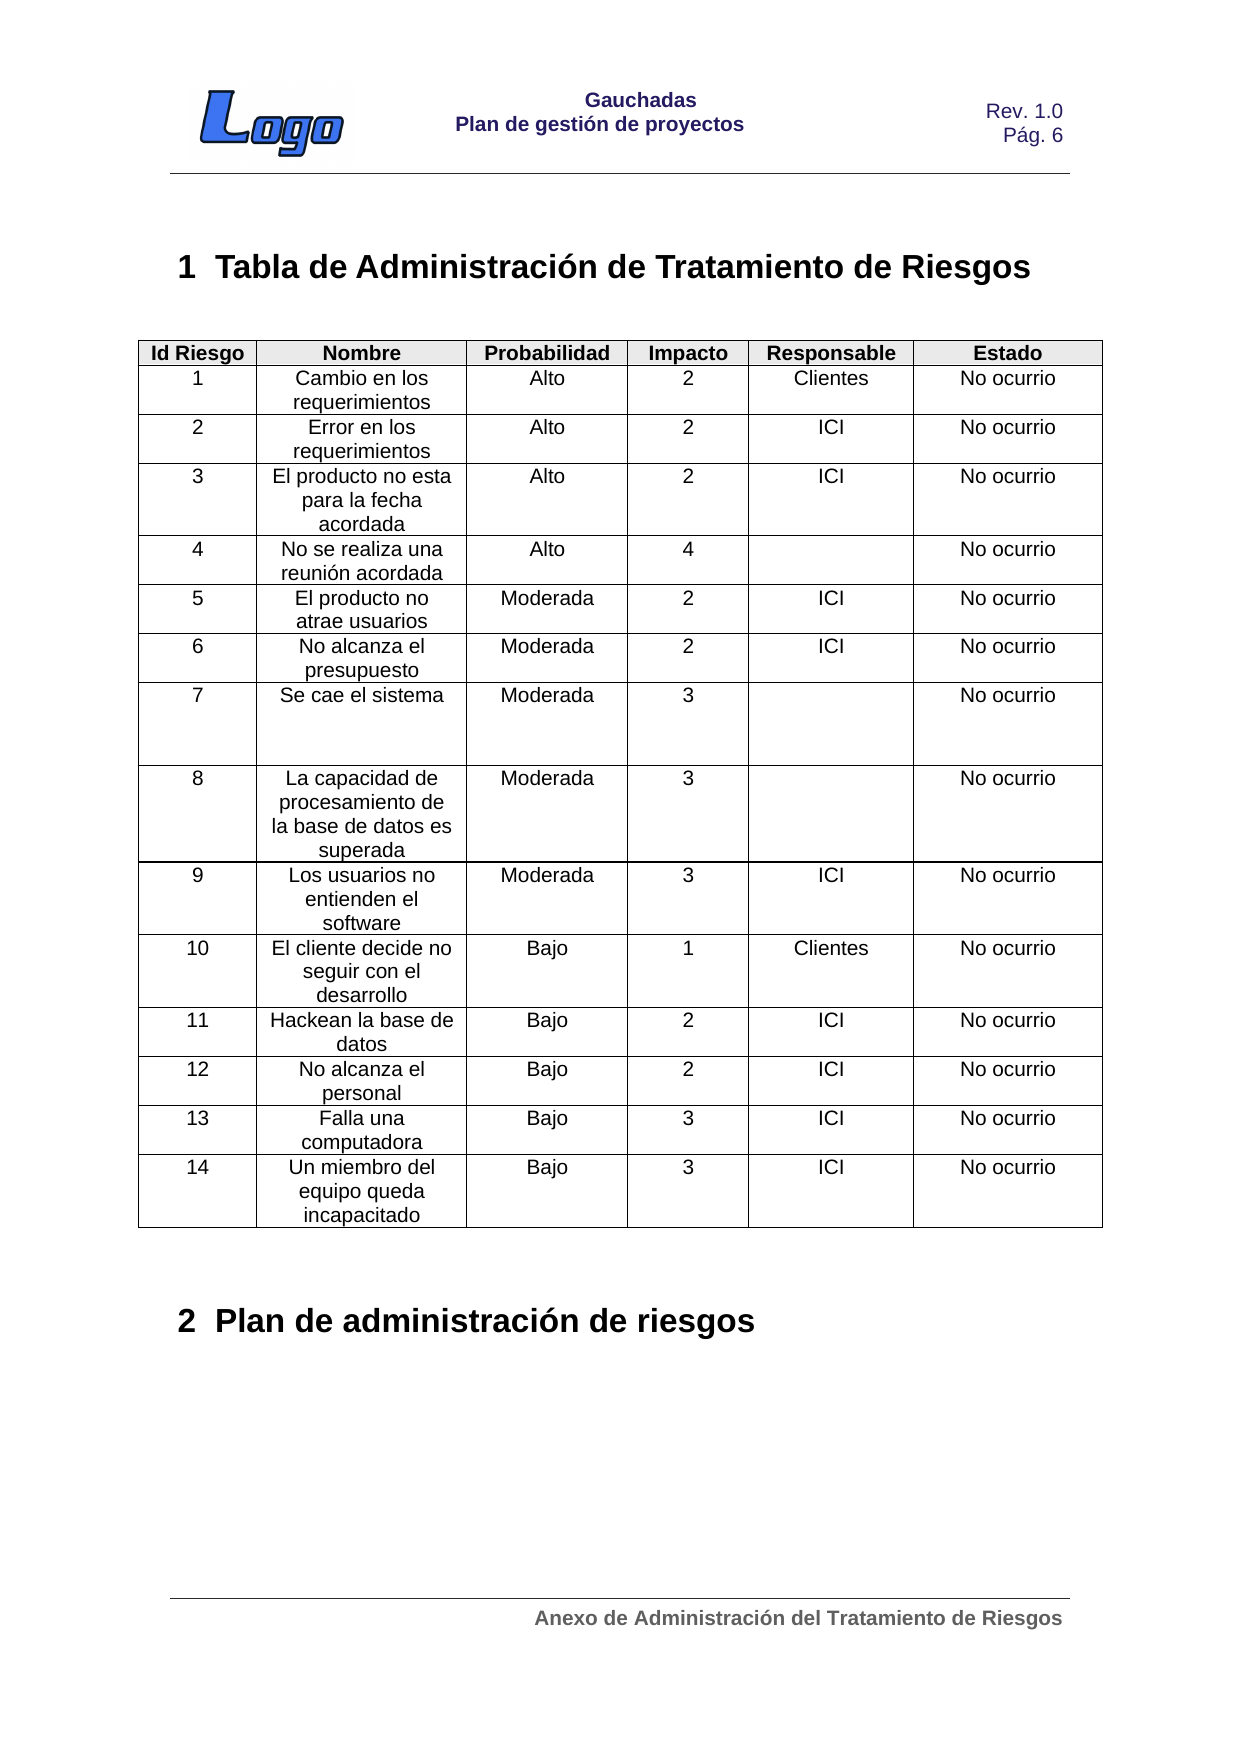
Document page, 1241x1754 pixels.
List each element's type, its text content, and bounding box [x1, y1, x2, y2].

table_cell 1 [628, 935, 748, 1007]
table_cell 6 [139, 634, 256, 682]
table_cell 3 [628, 863, 748, 934]
table_header Probabilidad [467, 341, 627, 364]
table_cell Moderada [467, 585, 627, 633]
table_cell No ocurrio [914, 1008, 1102, 1056]
table_cell No ocurrio [914, 585, 1102, 633]
table_cell 4 [139, 536, 256, 584]
table_cell 10 [139, 935, 256, 1007]
table_cell [749, 683, 913, 764]
table_cell Alto [467, 366, 627, 413]
table_cell La capacidad de procesamiento de la base de datos es superada [257, 766, 466, 861]
table_cell ICI [749, 1106, 913, 1154]
table_cell 2 [139, 415, 256, 462]
table_cell 2 [628, 464, 748, 535]
table_cell 12 [139, 1057, 256, 1105]
table_cell Alto [467, 464, 627, 535]
table_cell Moderada [467, 766, 627, 861]
table_cell 11 [139, 1008, 256, 1056]
table_header Responsable [749, 341, 913, 364]
table_cell 7 [139, 683, 256, 764]
table_cell Error en los requerimientos [257, 415, 466, 462]
table_cell No ocurrio [914, 1155, 1102, 1227]
table_cell Cambio en los requerimientos [257, 366, 466, 413]
table_cell Los usuarios no entienden el software [257, 863, 466, 934]
table_cell 3 [628, 1106, 748, 1154]
table_cell No ocurrio [914, 766, 1102, 861]
table_cell El producto no esta para la fecha acordada [257, 464, 466, 535]
table_cell No ocurrio [914, 863, 1102, 934]
subtitle Plan de administración de riesgos [177, 1301, 1063, 1339]
table_cell ICI [749, 415, 913, 462]
table_cell No ocurrio [914, 464, 1102, 535]
table_cell 2 [628, 1008, 748, 1056]
table_header Estado [914, 341, 1102, 364]
table_cell Bajo [467, 1155, 627, 1227]
table_cell Hackean la base de datos [257, 1008, 466, 1056]
table_cell No ocurrio [914, 536, 1102, 584]
table_cell No ocurrio [914, 683, 1102, 764]
table_cell 2 [628, 634, 748, 682]
table_cell Moderada [467, 634, 627, 682]
table_cell Falla una computadora [257, 1106, 466, 1154]
table_cell El producto no atrae usuarios [257, 585, 466, 633]
table_cell 4 [628, 536, 748, 584]
table_cell 1 [139, 366, 256, 413]
table_cell El cliente decide no seguir con el desarrollo [257, 935, 466, 1007]
table_cell 8 [139, 766, 256, 861]
table_cell ICI [749, 863, 913, 934]
table_cell Bajo [467, 1106, 627, 1154]
table_cell Moderada [467, 683, 627, 764]
table_cell 2 [628, 585, 748, 633]
table_cell 2 [628, 415, 748, 462]
table_cell [749, 536, 913, 584]
table_cell No ocurrio [914, 634, 1102, 682]
table_cell No ocurrio [914, 935, 1102, 1007]
table_cell No ocurrio [914, 1057, 1102, 1105]
table_cell 5 [139, 585, 256, 633]
table_cell ICI [749, 1008, 913, 1056]
table_cell 13 [139, 1106, 256, 1154]
table_header Nombre [257, 341, 466, 364]
table_cell [749, 766, 913, 861]
table_cell ICI [749, 1057, 913, 1105]
table_cell Alto [467, 415, 627, 462]
table_cell No ocurrio [914, 415, 1102, 462]
table_cell Bajo [467, 1057, 627, 1105]
table_cell Clientes [749, 366, 913, 413]
table_cell No ocurrio [914, 1106, 1102, 1154]
table_cell Bajo [467, 935, 627, 1007]
table_cell ICI [749, 1155, 913, 1227]
table_cell Bajo [467, 1008, 627, 1056]
table_cell 2 [628, 366, 748, 413]
table_cell Moderada [467, 863, 627, 934]
table_cell Se cae el sistema [257, 683, 466, 764]
table_cell 2 [628, 1057, 748, 1105]
table_cell ICI [749, 464, 913, 535]
table_cell No se realiza una reunión acordada [257, 536, 466, 584]
table_header Impacto [628, 341, 748, 364]
table_cell ICI [749, 585, 913, 633]
table_cell 9 [139, 863, 256, 934]
table_cell No ocurrio [914, 366, 1102, 413]
subtitle Tabla de Administración de Tratamiento de Riesgos [177, 247, 1063, 285]
table_cell 3 [628, 683, 748, 764]
table_cell 3 [628, 766, 748, 861]
table_cell 3 [628, 1155, 748, 1227]
table_cell Alto [467, 536, 627, 584]
table_cell Un miembro del equipo queda incapacitado [257, 1155, 466, 1227]
table_cell 3 [139, 464, 256, 535]
table_cell ICI [749, 634, 913, 682]
table_cell No alcanza el presupuesto [257, 634, 466, 682]
table_cell Clientes [749, 935, 913, 1007]
table_header Id Riesgo [139, 341, 256, 364]
table_cell 14 [139, 1155, 256, 1227]
table_cell No alcanza el personal [257, 1057, 466, 1105]
